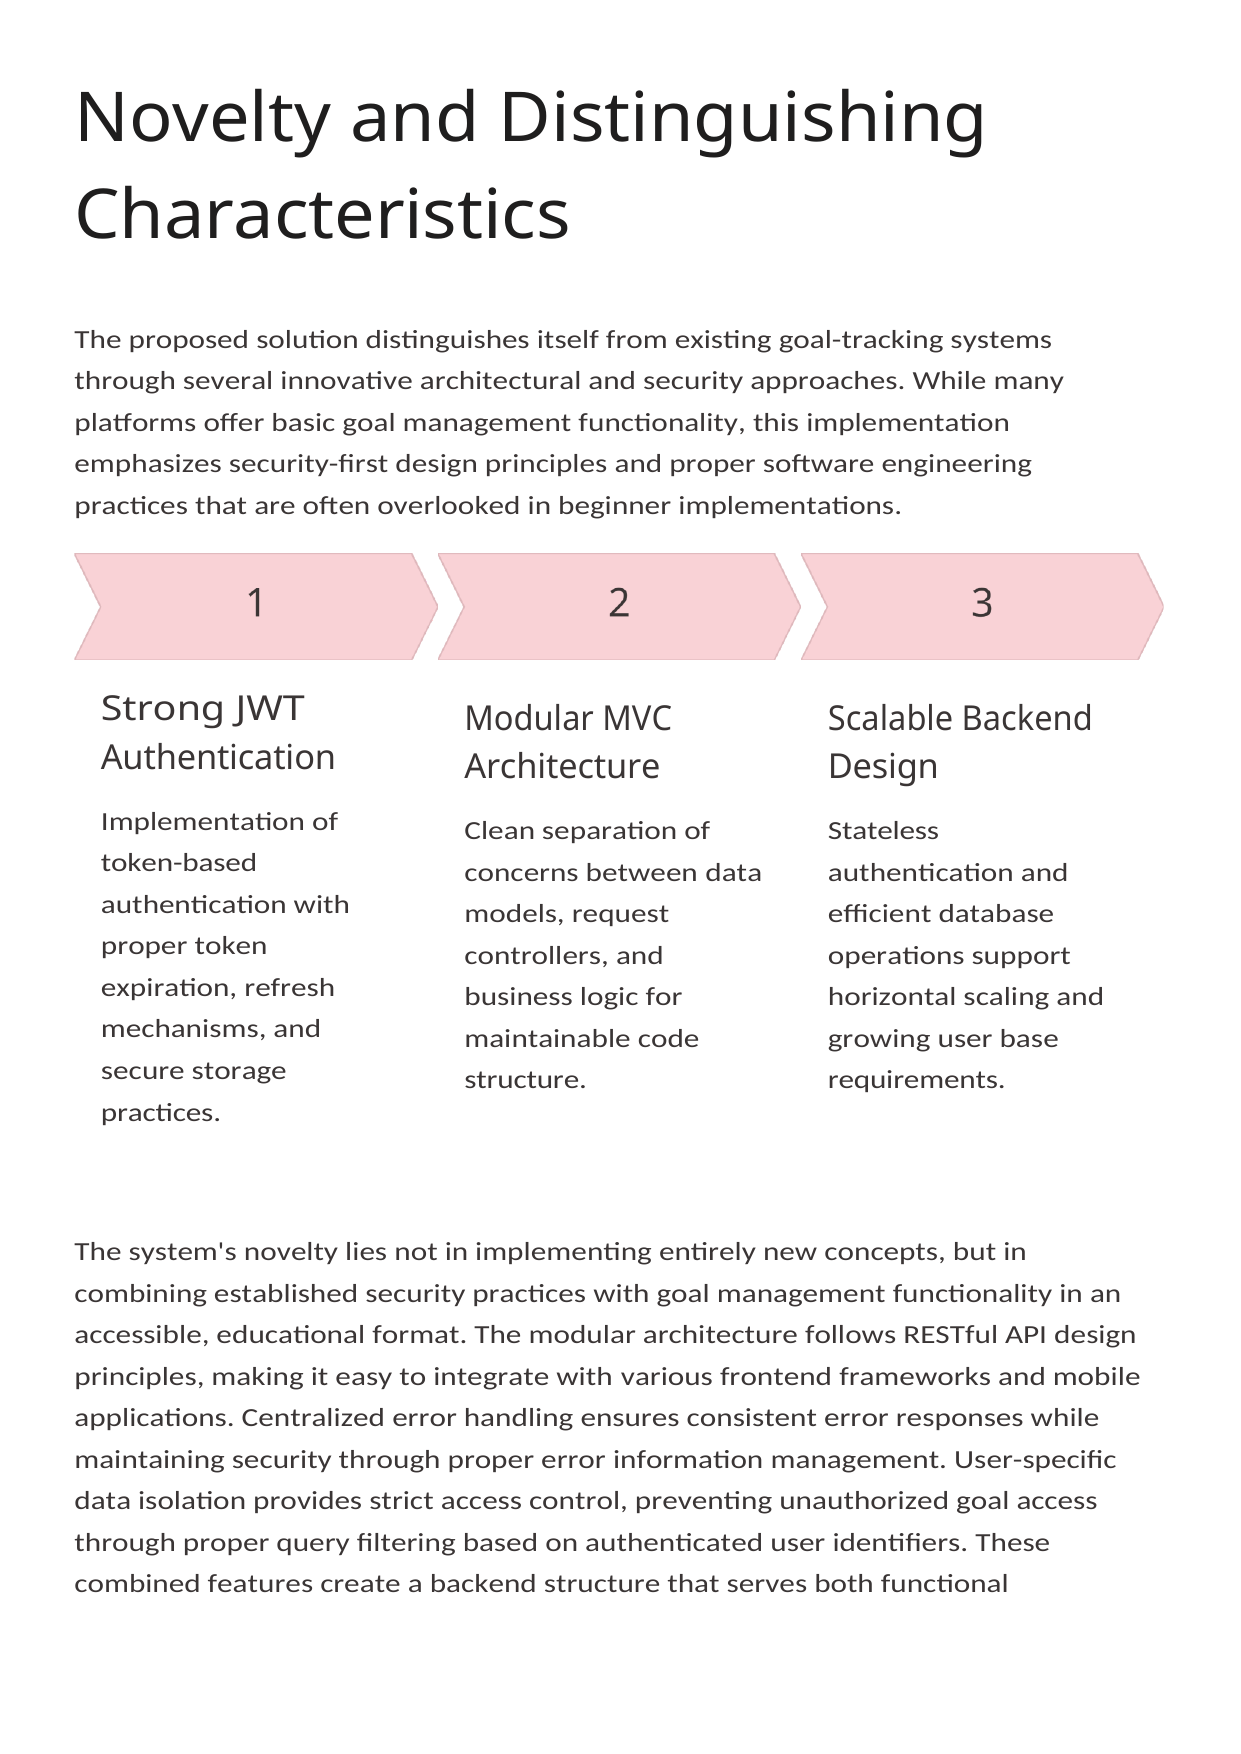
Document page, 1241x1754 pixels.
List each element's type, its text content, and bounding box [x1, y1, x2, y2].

text The proposed solution distinguishes itself from existing goal-tracking systems through several innovative architectural and security approaches. While many platforms offer basic goal management functionality, this implementation emphasizes security-first design principles and proper software engineering practices that are often overlooked in beginner implementations. [74, 323, 1144, 521]
subtitle Scalable Backend Design [828, 693, 1123, 789]
text The system's novelty lies not in implementing entirely new concepts, but in combining established security practices with goal management functionality in an accessible, educational format. The modular architecture follows RESTful API design principles, making it easy to integrate with various frontend frameworks and mobile applications. Centralized error handling ensures consistent error responses while maintaining security through proper error information management. User-specific data isolation provides strict access control, preventing unauthorized goal access through proper query filtering based on authenticated user identifiers. These combined features create a backend structure that serves both functional [74, 1235, 1144, 1599]
text Implementation of token-based authentication with proper token expiration, refresh mechanisms, and secure storage practices. [101, 805, 409, 1127]
text Stateless authentication and efficient database operations support horizontal scaling and growing user base requirements. [828, 814, 1123, 1095]
picture [74, 553, 1164, 660]
text Clean separation of concerns between data models, request controllers, and business logic for maintainable code structure. [464, 814, 765, 1095]
text Novelty and Distinguishing Characteristics [74, 68, 1194, 259]
subtitle Strong JWT Authentication [101, 684, 409, 779]
subtitle Modular MVC Architecture [464, 693, 765, 789]
